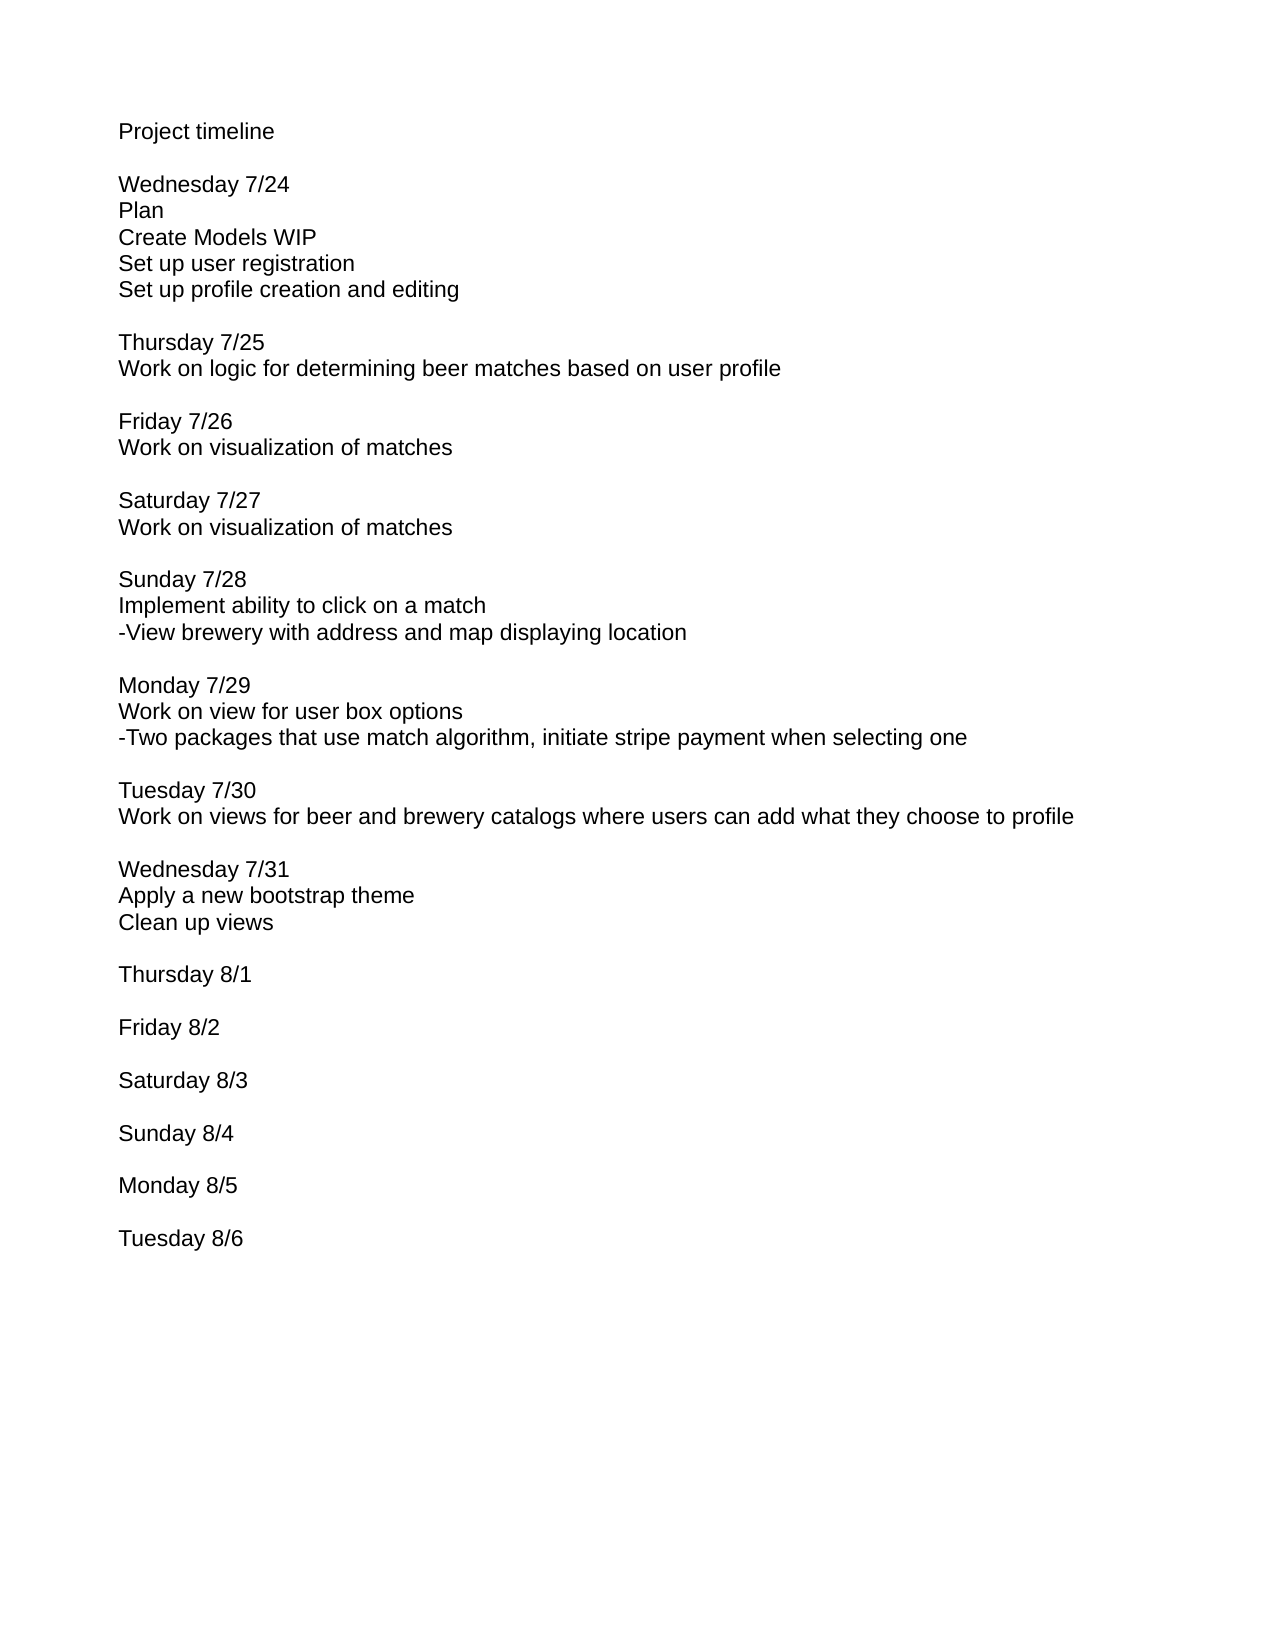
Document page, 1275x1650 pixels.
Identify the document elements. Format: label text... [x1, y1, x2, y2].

text Set up profile creation and editing [118, 276, 1157, 303]
text Work on logic for determining beer matches based on user profile [118, 355, 1157, 382]
text Sunday 8/4 [118, 1119, 1157, 1146]
text Work on visualization of matches [118, 434, 1157, 461]
text Work on views for beer and brewery catalogs where users can add what they choose to profile [118, 803, 1157, 830]
text Clean up views [118, 909, 1157, 935]
text Sunday 7/28 [118, 566, 1157, 592]
text Apply a new bootstrap theme [118, 882, 1157, 909]
text Tuesday 7/30 [118, 777, 1157, 803]
text Saturday 7/27 [118, 487, 1157, 513]
text Project timeline [118, 118, 1157, 144]
text Work on view for user box options [118, 698, 1157, 724]
text Set up user registration [118, 250, 1157, 276]
text Saturday 8/3 [118, 1067, 1157, 1093]
text Thursday 7/25 [118, 329, 1157, 355]
text Friday 7/26 [118, 408, 1157, 434]
text Tuesday 8/6 [118, 1225, 1157, 1251]
text Wednesday 7/24 [118, 171, 1157, 197]
text -Two packages that use match algorithm, initiate stripe payment when selecting one [118, 724, 1157, 751]
text Thursday 8/1 [118, 961, 1157, 988]
text Plan [118, 197, 1157, 223]
text -View brewery with address and map displaying location [118, 619, 1157, 645]
text Work on visualization of matches [118, 513, 1157, 540]
text Wednesday 7/31 [118, 856, 1157, 882]
text Monday 8/5 [118, 1172, 1157, 1199]
text Monday 7/29 [118, 672, 1157, 698]
text Implement ability to click on a match [118, 592, 1157, 619]
text Friday 8/2 [118, 1014, 1157, 1041]
text Create Models WIP [118, 223, 1157, 250]
